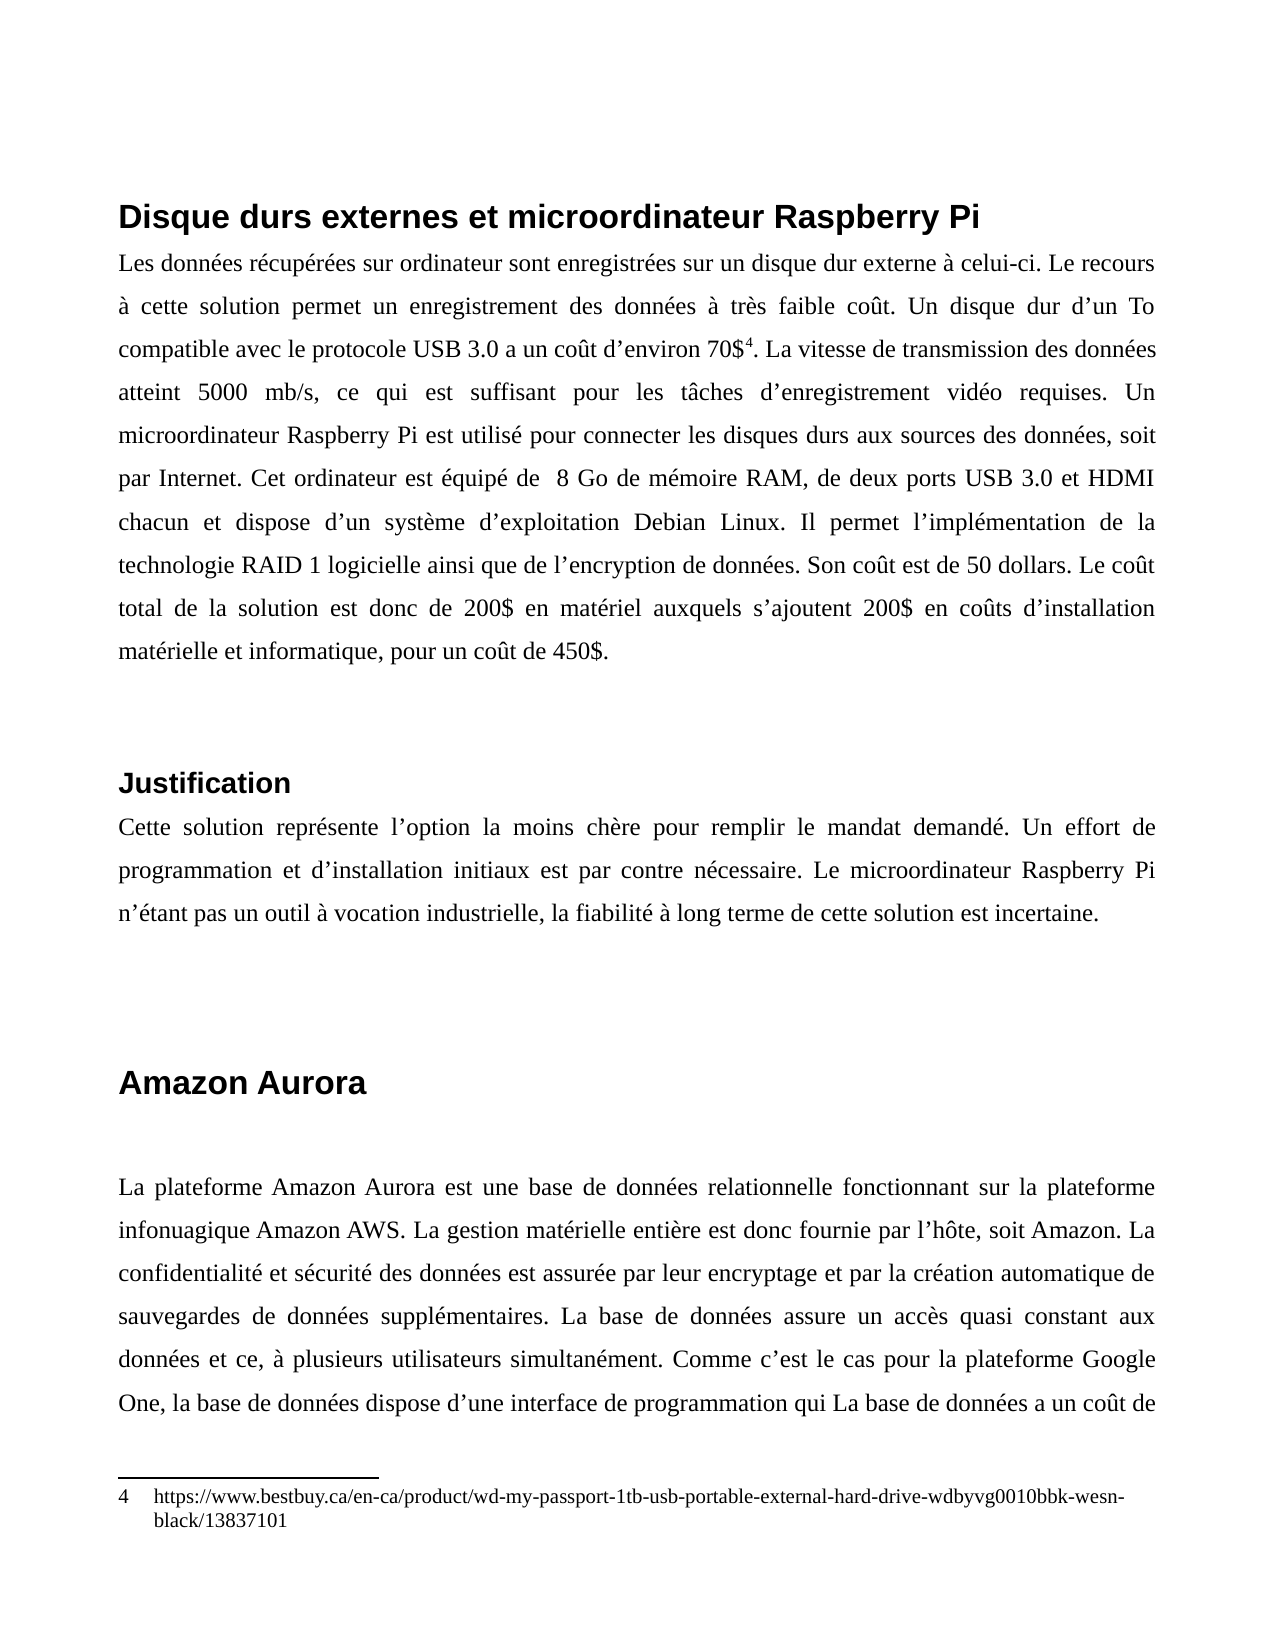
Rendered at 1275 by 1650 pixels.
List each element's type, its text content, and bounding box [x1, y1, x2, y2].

subtitle Justification [118, 766, 1157, 800]
subtitle Amazon Aurora [118, 1063, 1157, 1102]
text La plateforme Amazon Aurora est une base de données relationnelle fonctionnant sur la plateforme infonuagique Amazon AWS. La gestion matérielle entière est donc fournie par l’hôte, soit Amazon. La confidentialité et sécurité des données est assurée par leur encryptage et par la création automatique de sauvegardes de données supplémentaires. La base de données assure un accès quasi constant aux données et ce, à plusieurs utilisateurs simultanément. Comme c’est le cas pour la plateforme Google One, la base de données dispose d’une interface de programmation qui La base de données a un coût de [118, 1172, 1157, 1416]
subtitle Disque durs externes et microordinateur Raspberry Pi [118, 197, 1157, 235]
text Les données récupérées sur ordinateur sont enregistrées sur un disque dur externe à celui-ci. Le recours à cette solution permet un enregistrement des données à très faible coût. Un disque dur d’un To compatible avec le protocole USB 3.0 a un coût d’environ 70$. La vitesse de transmission des données atteint 5000 mb/s, ce qui est suffisant pour les tâches d’enregistrement vidéo requises. Un microordinateur Raspberry Pi est utilisé pour connecter les disques durs aux sources des données, soit par Internet. Cet ordinateur est équipé de 8 Go de mémoire RAM, de deux ports USB 3.0 et HDMI chacun et dispose d’un système d’exploitation Debian Linux. Il permet l’implémentation de la technologie RAID 1 logicielle ainsi que de l’encryption de données. Son coût est de 50 dollars. Le coût total de la solution est donc de 200$ en matériel auxquels s’ajoutent 200$ en coûts d’installation matérielle et informatique, pour un coût de 450$. [118, 248, 1157, 665]
text Cette solution représente l’option la moins chère pour remplir le mandat demandé. Un effort de programmation et d’installation initiaux est par contre nécessaire. Le microordinateur Raspberry Pi n’étant pas un outil à vocation industrielle, la fiabilité à long terme de cette solution est incertaine. [118, 812, 1157, 927]
text https://www.bestbuy.ca/en-ca/product/wd-my-passport-1tb-usb-portable-external-hard-drive-wdbyvg0010bbk-wesn-black/13837101 [118, 1484, 1157, 1532]
